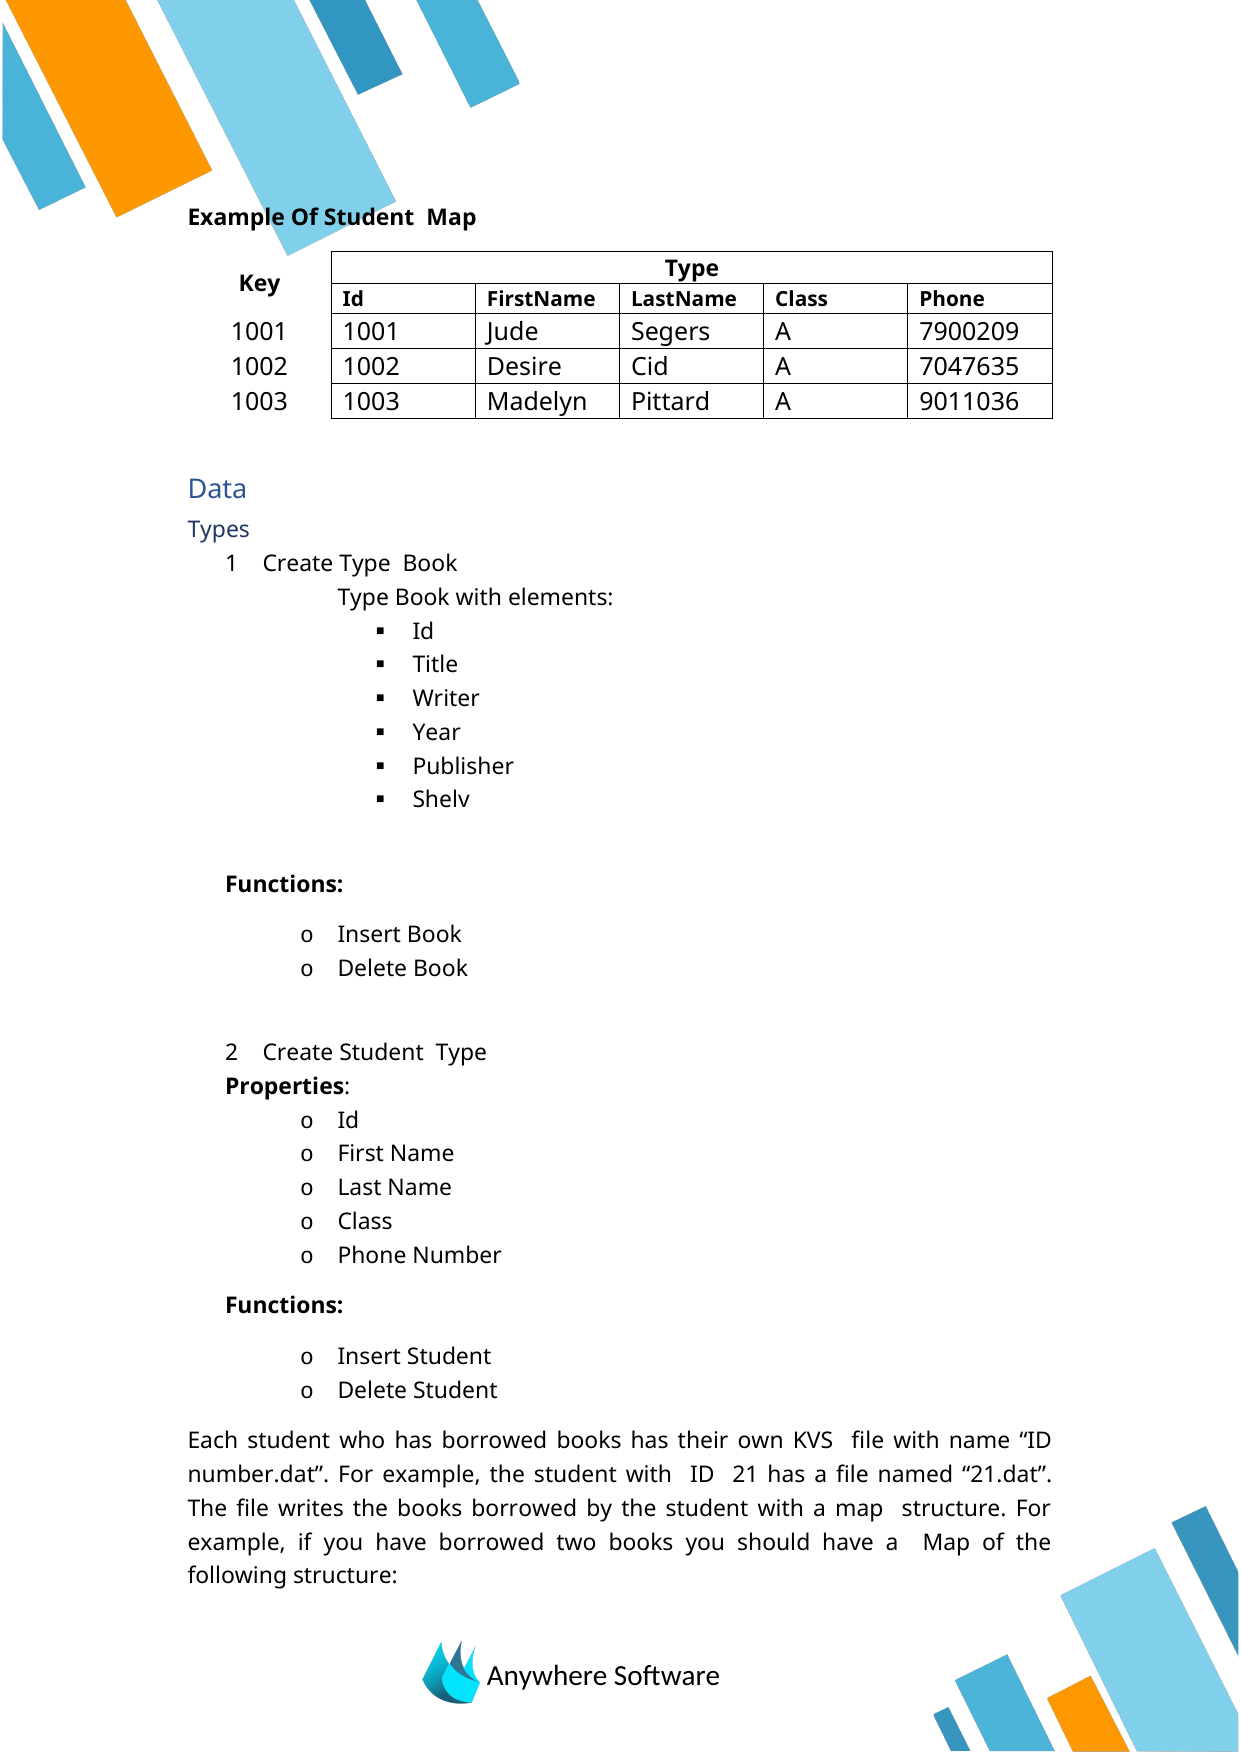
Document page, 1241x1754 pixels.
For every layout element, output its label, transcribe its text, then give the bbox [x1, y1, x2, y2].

list Year [375, 716, 1053, 747]
table_cell 7900209 [908, 314, 1052, 348]
table_cell Segers [620, 314, 763, 348]
subtitle Types [187, 513, 1053, 544]
table_header Key [187, 251, 331, 313]
list First Name [300, 1137, 1053, 1169]
table_header Type [332, 252, 1052, 283]
table_cell 1001 [187, 313, 331, 348]
table_cell 1003 [332, 384, 475, 418]
table_cell Class [764, 284, 907, 313]
table_cell 1001 [332, 314, 475, 348]
list Delete Student [300, 1374, 1053, 1405]
table_cell Madelyn [476, 384, 619, 418]
list Phone Number [300, 1239, 1053, 1270]
table_cell Cid [620, 349, 763, 383]
list Insert Student [300, 1340, 1053, 1371]
text Example Of Student Map [187, 200, 1053, 232]
table_cell Desire [476, 349, 619, 383]
list Id [300, 1103, 1053, 1135]
table_cell 9011036 [908, 384, 1052, 418]
text Each student who has borrowed books has their own KVS file with name “ID number.dat”. For example, the student with ID 21 has a file named “21.dat”. The file writes the books borrowed by the student with a map structure. For example, if you have borrowed two books you should have a Map of the following structure: [187, 1424, 1053, 1591]
table_cell 1002 [332, 349, 475, 383]
text Functions: [187, 867, 1053, 899]
text Functions: [187, 1289, 1053, 1321]
table_cell A [764, 349, 907, 383]
list Create Student Type [225, 1036, 1053, 1067]
table_cell Phone [908, 284, 1052, 313]
table_cell A [764, 314, 907, 348]
list Insert Book [300, 918, 1053, 949]
list Create Type Book [225, 547, 1053, 578]
list Id [375, 614, 1053, 646]
list Properties: [225, 1070, 1053, 1101]
table_cell LastName [620, 284, 763, 313]
picture [422, 1640, 481, 1704]
list Last Name [300, 1171, 1053, 1203]
table_cell Pittard [620, 384, 763, 418]
table_cell Jude [476, 314, 619, 348]
table_cell 1002 [187, 348, 331, 383]
table_cell 1003 [187, 383, 331, 418]
list Type Book with elements: [337, 581, 1053, 612]
list Publisher [375, 749, 1053, 781]
list Delete Book [300, 952, 1053, 983]
table_cell 7047635 [908, 349, 1052, 383]
table_cell FirstName [476, 284, 619, 313]
list Title [375, 648, 1053, 679]
list Writer [375, 682, 1053, 713]
picture [933, 1506, 1239, 1752]
table_cell A [764, 384, 907, 418]
picture [2, 0, 520, 256]
subtitle Data [187, 469, 1053, 506]
list Class [300, 1205, 1053, 1236]
list Shelv [375, 783, 1053, 848]
table_cell Id [332, 284, 475, 313]
